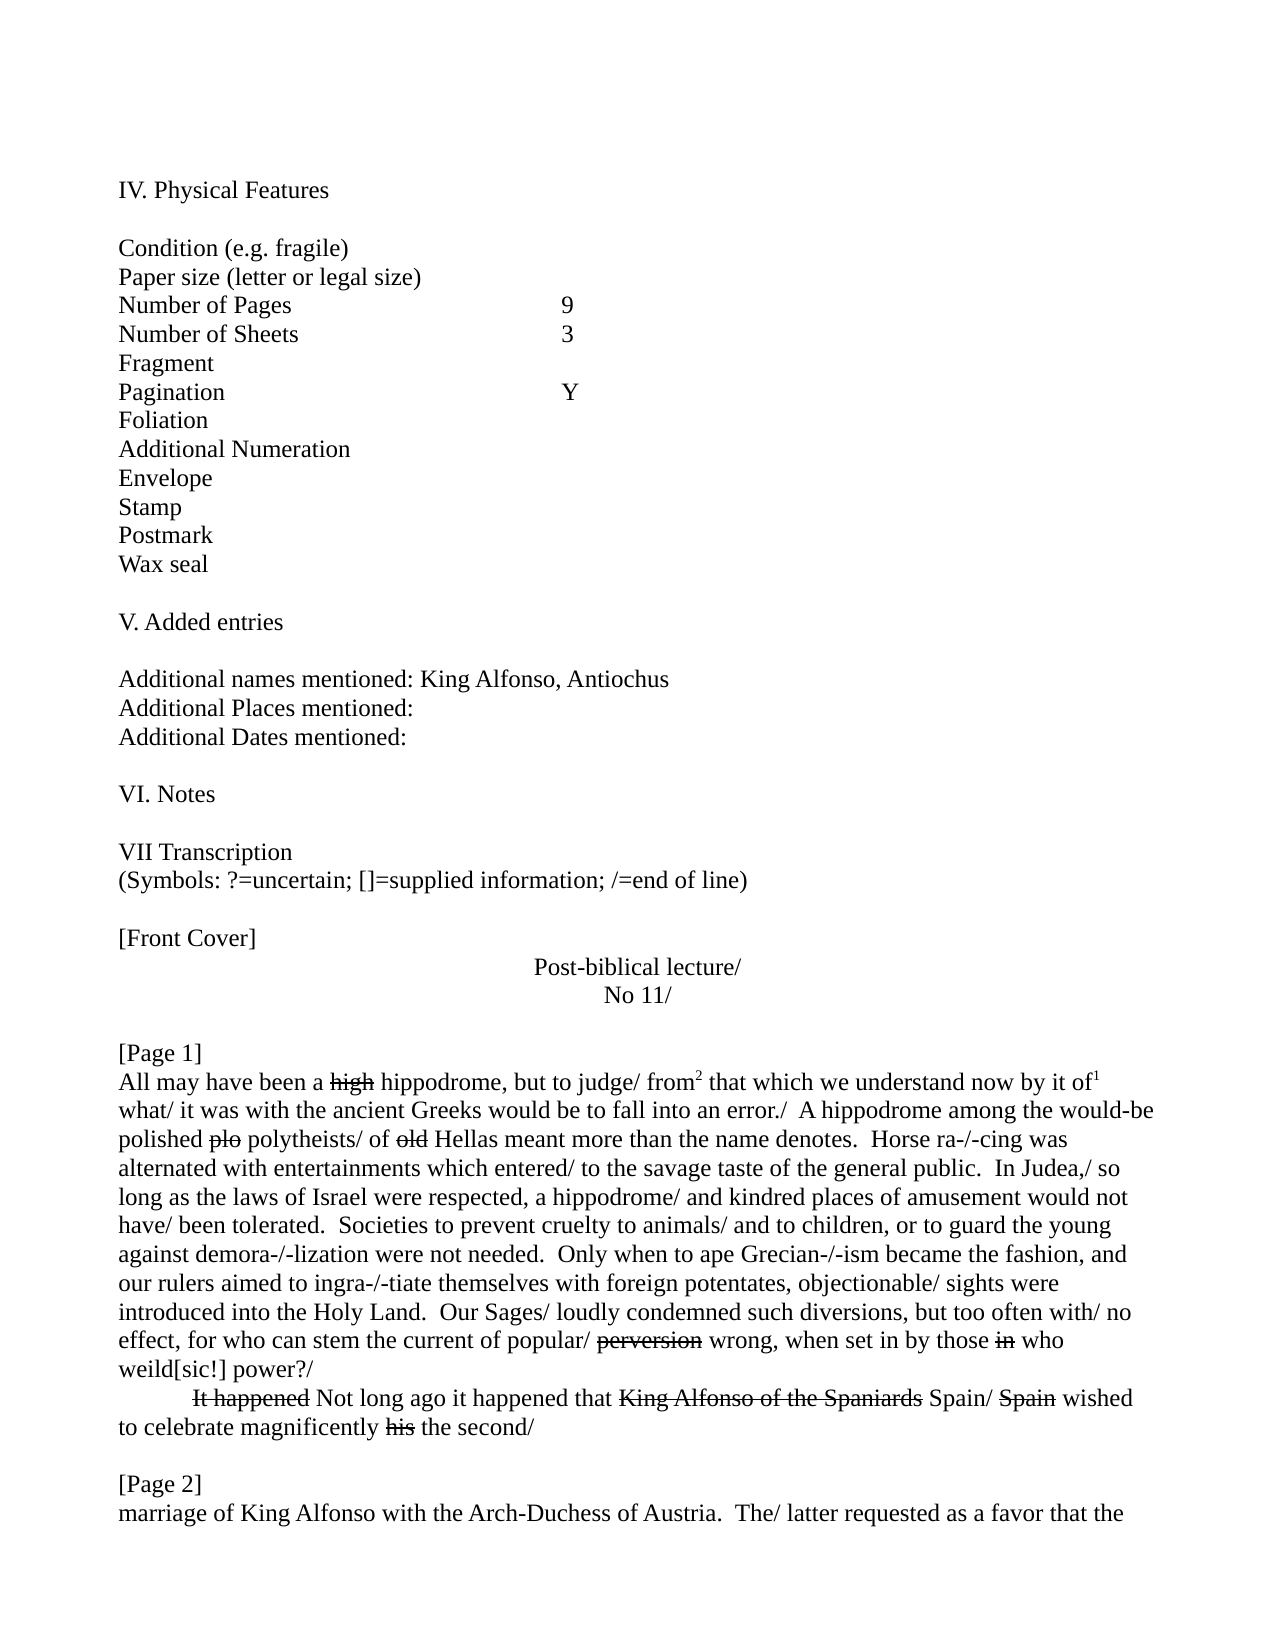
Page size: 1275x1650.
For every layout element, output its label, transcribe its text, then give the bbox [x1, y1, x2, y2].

text Foliation [118, 406, 1157, 434]
text V. Added entries [118, 607, 1157, 636]
text Additional Numeration [118, 434, 1157, 463]
text Number of Sheets 3 [118, 319, 1157, 348]
text [Front Cover] [118, 923, 1157, 952]
text Number of Pages 9 [118, 291, 1157, 319]
text Stamp [118, 492, 1157, 521]
text Fragment [118, 348, 1157, 377]
text VI. Notes [118, 779, 1157, 808]
text Post-biblical lecture/ [118, 952, 1157, 981]
text IV. Physical Features [118, 176, 1157, 204]
text VII Transcription [118, 837, 1157, 866]
text Additional Places mentioned: [118, 693, 1157, 722]
text Envelope [118, 463, 1157, 492]
text No 11/ [118, 981, 1157, 1009]
text [Page 1] [118, 1038, 1157, 1067]
text Wax seal [118, 549, 1157, 578]
text [Page 2] [118, 1469, 1157, 1498]
text Condition (e.g. fragile) [118, 233, 1157, 262]
text Postma rk [118, 521, 1157, 549]
text Additional Dates mentioned: [118, 722, 1157, 751]
text Additional names mentioned: King Alfonso, Antiochus [118, 664, 1157, 693]
text Pagination Y [118, 377, 1157, 406]
text (Symbols: ?=uncertain; []=supplied information; /=end of line) [118, 866, 1157, 894]
text marriage of King Alfonso with the Arch-Duchess of Austria. The/ latter requested as a favor that the [118, 1498, 1157, 1527]
text Paper size (letter or legal size) [118, 262, 1157, 291]
text All may have been a high hippodrome, but to judge/ from2 that which we understand now by it of1 what/ it was with the ancient Greeks would be to fall into an error./ A hippodrome among the would-be polished plo polytheists/ of old Hellas meant more than the name denotes. Horse ra-/-cing was alternated with entertainments which entered/ to the savage taste of the general public. In Judea,/ so long as the laws of Israel were respected, a hippodrome/ and kindred places of amusement would not have/ been tolerated. Societies to prevent cruelty to animals/ and to children, or to guard the young against demora-/-lization were not needed. Only when to ape Grecian-/-ism became the fashion, and our rulers aimed to ingra-/-tiate themselves with foreign potentates, objectionable/ sights were introduced into the Holy Land. Our Sages/ loudly condemned such diversions, but too often with/ no effect, for who can stem the current of popular/ perversion wrong, when set in by those in who weild[sic!] power?/ [118, 1067, 1157, 1383]
text It happened Not long ago it happened that King Alfonso of the Spaniards Spain/ Spain wished to celebrate magnificently his the second/ [118, 1383, 1157, 1441]
